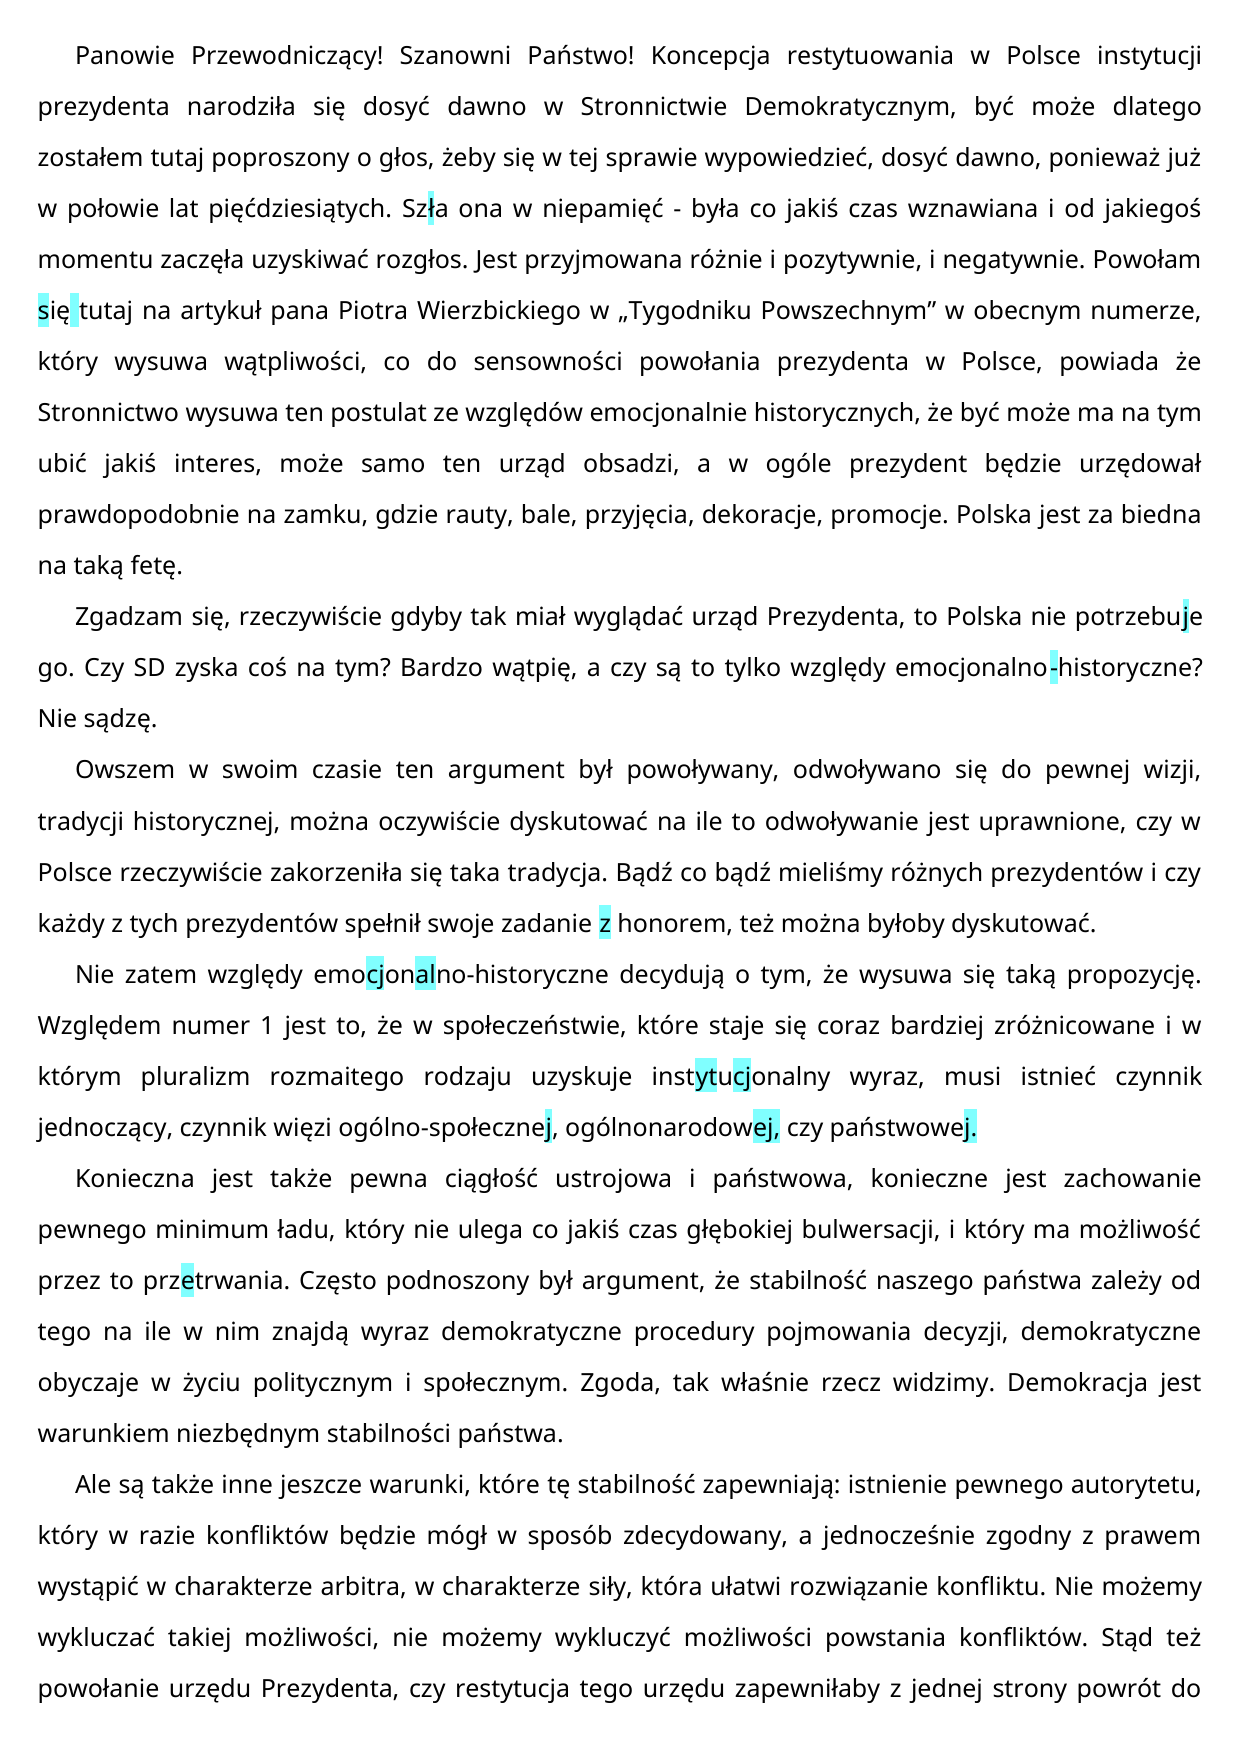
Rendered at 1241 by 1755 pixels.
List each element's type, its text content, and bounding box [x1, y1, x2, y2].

text Konieczna jest także pewna ciągłość ustrojowa i państwowa, konieczne jest zachowanie pewnego minimum ładu, który nie ulega co jakiś czas głębokiej bulwersacji, i który ma możliwość przez to przetrwania. Często podnoszony był argument, że stabilność naszego państwa zależy od tego na ile w nim znajdą wyraz demokratyczne procedury pojmowania decyzji, demokratyczne obyczaje w życiu politycznym i społecznym. Zgoda, tak właśnie rzecz widzimy. Demokracja jest warunkiem niezbędnym stabilności państwa. [37, 1160, 1203, 1450]
text Panowie Przewodniczący! Szanowni Państwo! Koncepcja restytuowania w Polsce instytucji prezydenta narodziła się dosyć dawno w Stronnictwie Demokratycznym, być może dlatego zostałem tutaj poproszony o głos, żeby się w tej sprawie wypowiedzieć, dosyć dawno, ponieważ już w połowie lat pięćdziesiątych. Szła ona w niepamięć - była co jakiś czas wznawiana i od jakiegoś momentu zaczęła uzyskiwać rozgłos. Jest przyjmowana różnie i pozytywnie, i negatywnie. Powołam się tutaj na artykuł pana Piotra Wierzbickiego w „Tygodniku Powszechnym” w obecnym numerze, który wysuwa wątpliwości, co do sensowności powołania prezydenta w Polsce, powiada że Stronnictwo wysuwa ten postulat ze względów emocjonalnie historycznych, że być może ma na tym ubić jakiś interes, może samo ten urząd obsadzi, a w ogóle prezydent będzie urzędował prawdopodobnie na zamku, gdzie rauty, bale, przyjęcia, dekoracje, promocje. Polska jest za biedna na taką fetę. [37, 37, 1203, 582]
text Zgadzam się, rzeczywiście gdyby tak miał wyglądać urząd Prezydenta, to Polska nie potrzebuje go. Czy SD zyska coś na tym? Bardzo wątpię, a czy są to tylko względy emocjonalno-historyczne? Nie sądzę. [37, 599, 1203, 735]
text Owszem w swoim czasie ten argument był powoływany, odwoływano się do pewnej wizji, tradycji historycznej, można oczywiście dyskutować na ile to odwoływanie jest uprawnione, czy w Polsce rzeczywiście zakorzeniła się taka tradycja. Bądź co bądź mieliśmy różnych prezydentów i czy każdy z tych prezydentów spełnił swoje zadanie z honorem, też można byłoby dyskutować. [37, 752, 1203, 939]
text Ale są także inne jeszcze warunki, które tę stabilność zapewniają: istnienie pewnego autorytetu, który w razie konfliktów będzie mógł w sposób zdecydowany, a jednocześnie zgodny z prawem wystąpić w charakterze arbitra, w charakterze siły, która ułatwi rozwiązanie konfliktu. Nie możemy wykluczać takiej możliwości, nie możemy wykluczyć możliwości powstania konfliktów. Stąd też powołanie urzędu Prezydenta, czy restytucja tego urzędu zapewniłaby z jednej strony powrót do [37, 1467, 1203, 1705]
text Nie zatem względy emocjonalno-historyczne decydują o tym, że wysuwa się taką propozycję. Względem numer 1 jest to, że w społeczeństwie, które staje się coraz bardziej zróżnicowane i w którym pluralizm rozmaitego rodzaju uzyskuje instytucjonalny wyraz, musi istnieć czynnik jednoczący, czynnik więzi ogólno-społecznej, ogólnonarodowej, czy państwowej. [37, 956, 1203, 1143]
